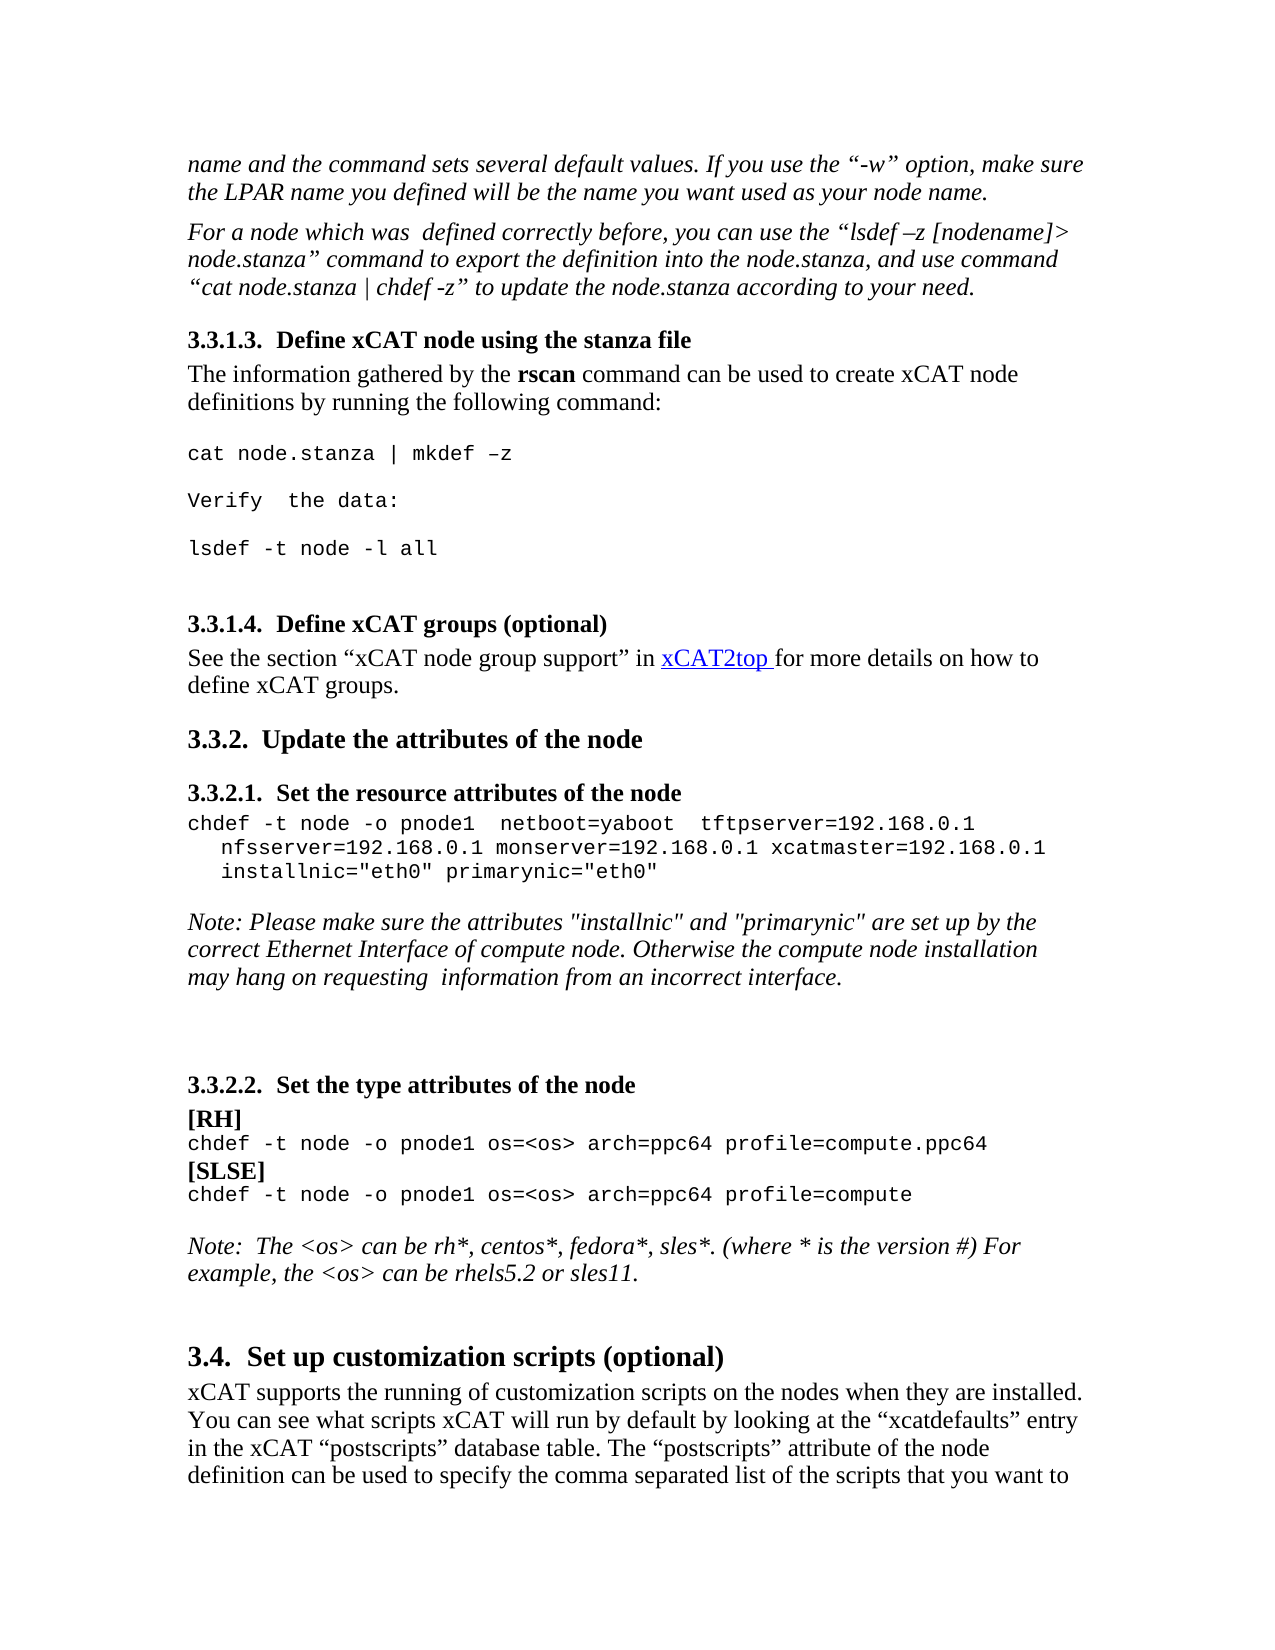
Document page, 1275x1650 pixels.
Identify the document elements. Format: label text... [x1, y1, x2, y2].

subtitle Define xCAT groups (optional) [187, 610, 1087, 638]
list name and the command sets several default values. If you use the “-w” option, make sure the LPAR name you defined will be the name you want used as your node name. [187, 150, 1087, 205]
text cat node.stanza | mkdef –z [187, 443, 1087, 467]
subtitle Define xCAT node using the stanza file [187, 326, 1087, 354]
text Note: The <os> can be rh*, centos*, fedora*, sles*. (where * is the version #) For example, the <os> can be rhels5.2 or sles11. [187, 1232, 1087, 1287]
text [SLSE] [187, 1157, 1087, 1184]
text chdef -t node -o pnode1 os=<os> arch=ppc64 profile=compute.ppc64 [187, 1133, 1087, 1157]
text lsdef -t node -l all [187, 538, 1087, 561]
subtitle Set the resource attributes of the node [187, 779, 1087, 807]
subtitle Set up customization scripts (optional) [187, 1340, 1087, 1372]
subtitle Set the type attributes of the node [187, 1071, 1087, 1099]
text For a node which was defined correctly before, you can use the “lsdef –z [nodename]> node.stanza” command to export the definition into the node.stanza, and use command “cat node.stanza | chdef -z” to update the node.stanza according to your need. [187, 218, 1087, 301]
text Note: Please make sure the attributes "installnic" and "primarynic" are set up by the correct Ethernet Interface of compute node. Otherwise the compute node installation may hang on requesting information from an incorrect interface. [187, 908, 1087, 991]
text chdef -t node -o pnode1 netboot=yaboot tftpserver=192.168.0.1 nfsserver=192.168.0.1 monserver=192.168.0.1 xcatmaster=192.168.0.1 installnic="eth0" primarynic="eth0" [187, 813, 1087, 884]
text Verify the data: [187, 490, 1087, 514]
text The information gathered by the rscan command can be used to create xCAT node definitions by running the following command: [187, 360, 1087, 415]
text See the section “xCAT node group support” in xCAT2top for more details on how to define xCAT groups. [187, 644, 1087, 699]
subtitle Update the attributes of the node [187, 724, 1087, 754]
text chdef -t node -o pnode1 os=<os> arch=ppc64 profile=compute [187, 1184, 1087, 1208]
text xCAT supports the running of customization scripts on the nodes when they are installed. You can see what scripts xCAT will run by default by looking at the “xcatdefaults” entry in the xCAT “postscripts” database table. The “postscripts” attribute of the node definition can be used to specify the comma separated list of the scripts that you want to [187, 1378, 1087, 1489]
text [RH] [187, 1105, 1087, 1133]
